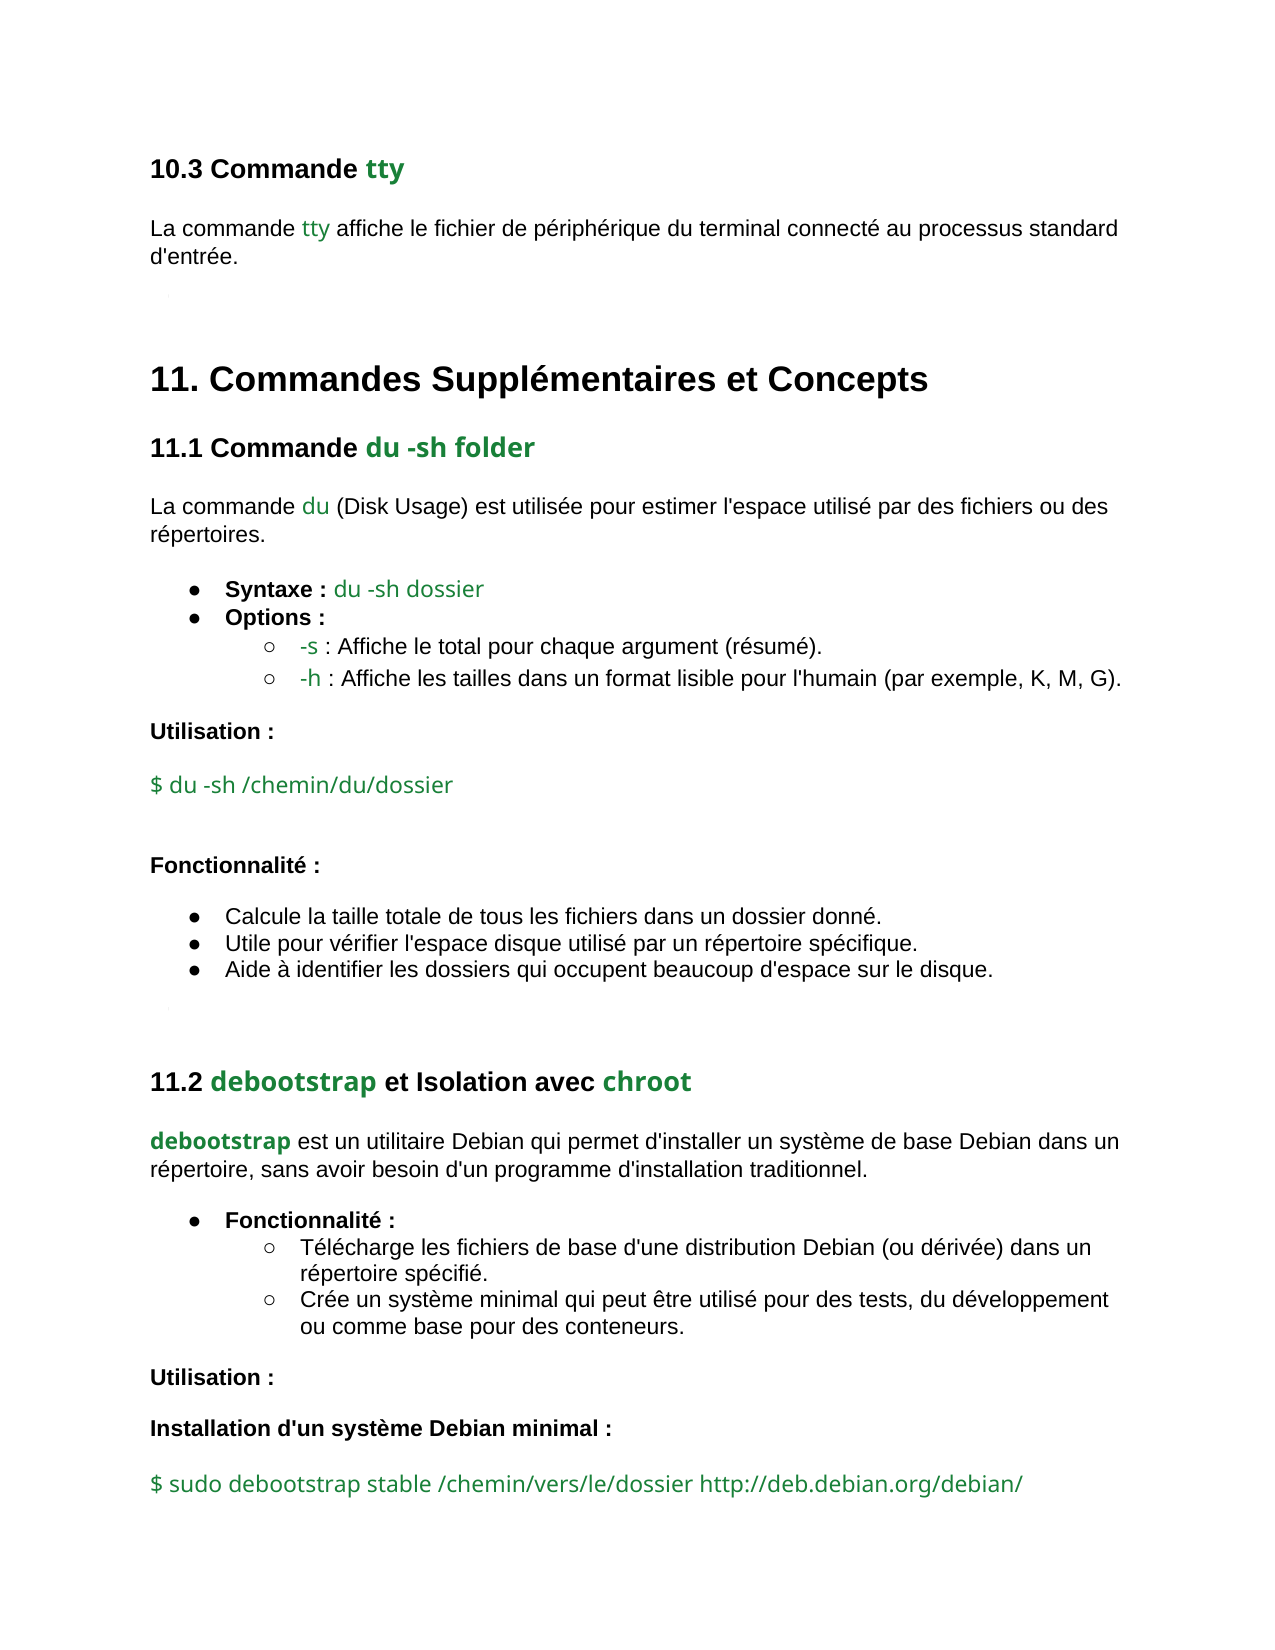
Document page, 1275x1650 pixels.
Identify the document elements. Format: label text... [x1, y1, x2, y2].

text debootstrap est un utilitaire Debian qui permet d'installer un système de base Debian dans un répertoire, sans avoir besoin d'un programme d'installation traditionnel. [150, 1124, 1125, 1182]
list -s : Affiche le total pour chaque argument (résumé). [262, 630, 1125, 662]
list Télécharge les fichiers de base d'une distribution Debian (ou dérivée) dans un répertoire spécifié. [262, 1233, 1125, 1286]
subtitle 11. Commandes Supplémentaires et Concepts [150, 358, 1125, 399]
subtitle 11.2 debootstrap et Isolation avec chroot [150, 1063, 1125, 1099]
list Fonctionnalité : [187, 1207, 1125, 1233]
list Aide à identifier les dossiers qui occupent beaucoup d'espace sur le disque. [187, 956, 1125, 982]
subtitle 10.3 Commande tty [150, 150, 1125, 187]
list Calcule la taille totale de tous les fichiers dans un dossier donné. [187, 903, 1125, 929]
text La commande du (Disk Usage) est utilisée pour estimer l'espace utilisé par des fichiers ou des répertoires. [150, 490, 1125, 548]
text Utilisation : [150, 1364, 1125, 1390]
subtitle 11.1 Commande du -sh folder [150, 428, 1125, 465]
list Utile pour vérifier l'espace disque utilisé par un répertoire spécifique. [187, 929, 1125, 956]
text La commande tty affiche le fichier de périphérique du terminal connecté au processus standard d'entrée. [150, 212, 1125, 269]
text Utilisation : [150, 718, 1125, 744]
list -h : Affiche les tailles dans un format lisible pour l'humain (par exemple, K, M, G). [262, 662, 1125, 693]
text $ du -sh /chemin/du/dossier [150, 769, 1125, 800]
list Syntaxe : du -sh dossier [187, 573, 1125, 604]
list Options : [187, 604, 1125, 630]
list Crée un système minimal qui peut être utilisé pour des tests, du développement ou comme base pour des conteneurs. [262, 1286, 1125, 1339]
text Installation d'un système Debian minimal : [150, 1415, 1125, 1468]
text Fonctionnalité : [150, 852, 1125, 878]
text $ sudo debootstrap stable /chemin/vers/le/dossier http://deb.debian.org/debian/ [150, 1468, 1125, 1499]
